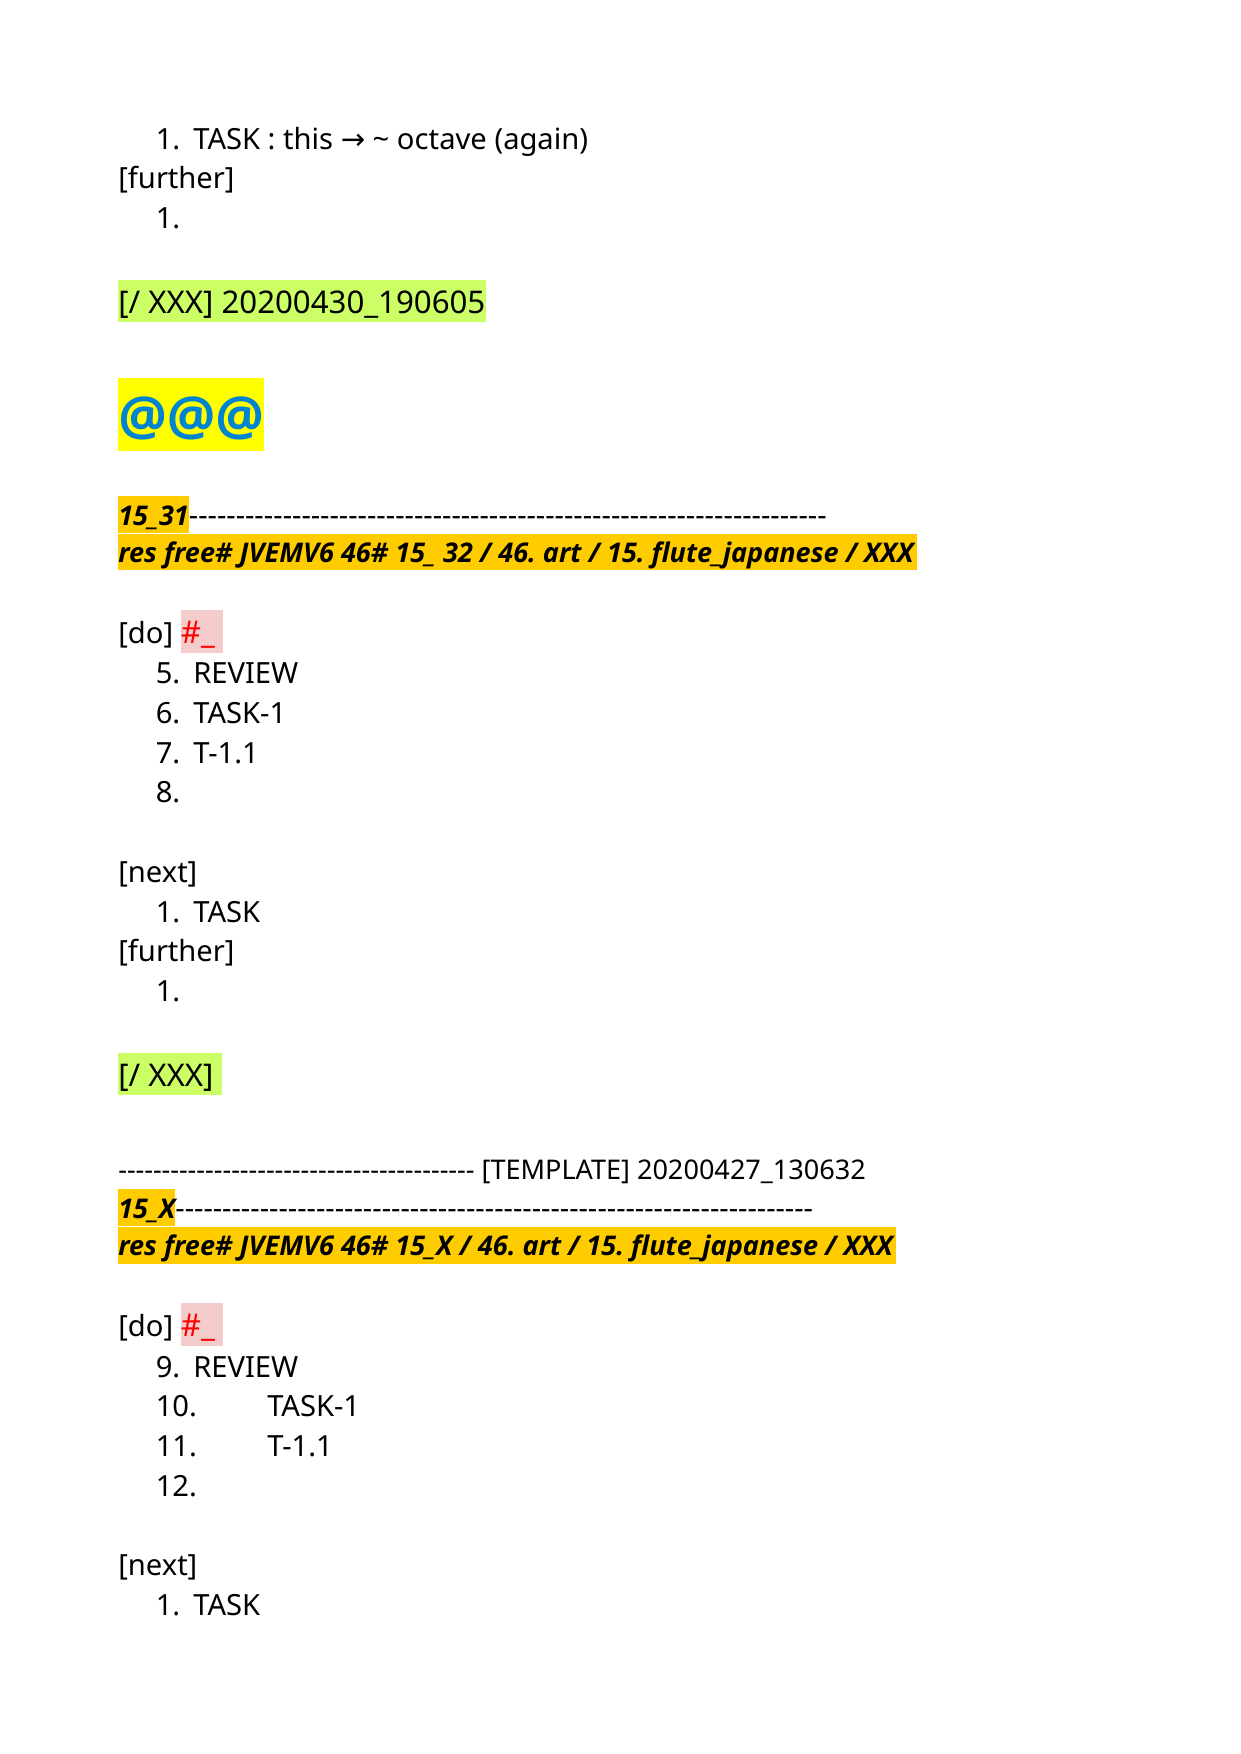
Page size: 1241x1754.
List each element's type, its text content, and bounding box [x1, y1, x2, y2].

text [/ XXX] [118, 1010, 1122, 1095]
text [do] #_ [118, 1303, 1122, 1346]
text [further] [118, 931, 1122, 970]
text ----------------------------------------- [TEMPLATE] 20200427_130632 [118, 1150, 1122, 1187]
list TASK-1 [156, 692, 1122, 732]
list TASK-1 [156, 1386, 1122, 1425]
text [further] [118, 158, 1122, 197]
list T-1.1 [156, 732, 1122, 772]
text 15_X-------------------------------------------------------------------- [118, 1187, 1122, 1227]
text @@@ [118, 377, 1122, 451]
list TASK : this → ~ octave (again) [156, 118, 1122, 158]
text res free# JVEMV6 46# 15_ 32 / 46. art / 15. flute_japanese / XXX [118, 533, 1122, 570]
list TASK [156, 1584, 1122, 1624]
text [/ XXX] 20200430_190605 [118, 237, 1122, 322]
text [next] [118, 1544, 1122, 1584]
text res free# JVEMV6 46# 15_X / 46. art / 15. flute_japanese / XXX [118, 1227, 1122, 1264]
text 15_31-------------------------------------------------------------------- [118, 494, 1122, 533]
text [next] [118, 851, 1122, 891]
list REVIEW [156, 653, 1122, 692]
list TASK [156, 891, 1122, 931]
list REVIEW [156, 1346, 1122, 1386]
list T-1.1 [156, 1425, 1122, 1465]
text [do] #_ [118, 610, 1122, 653]
